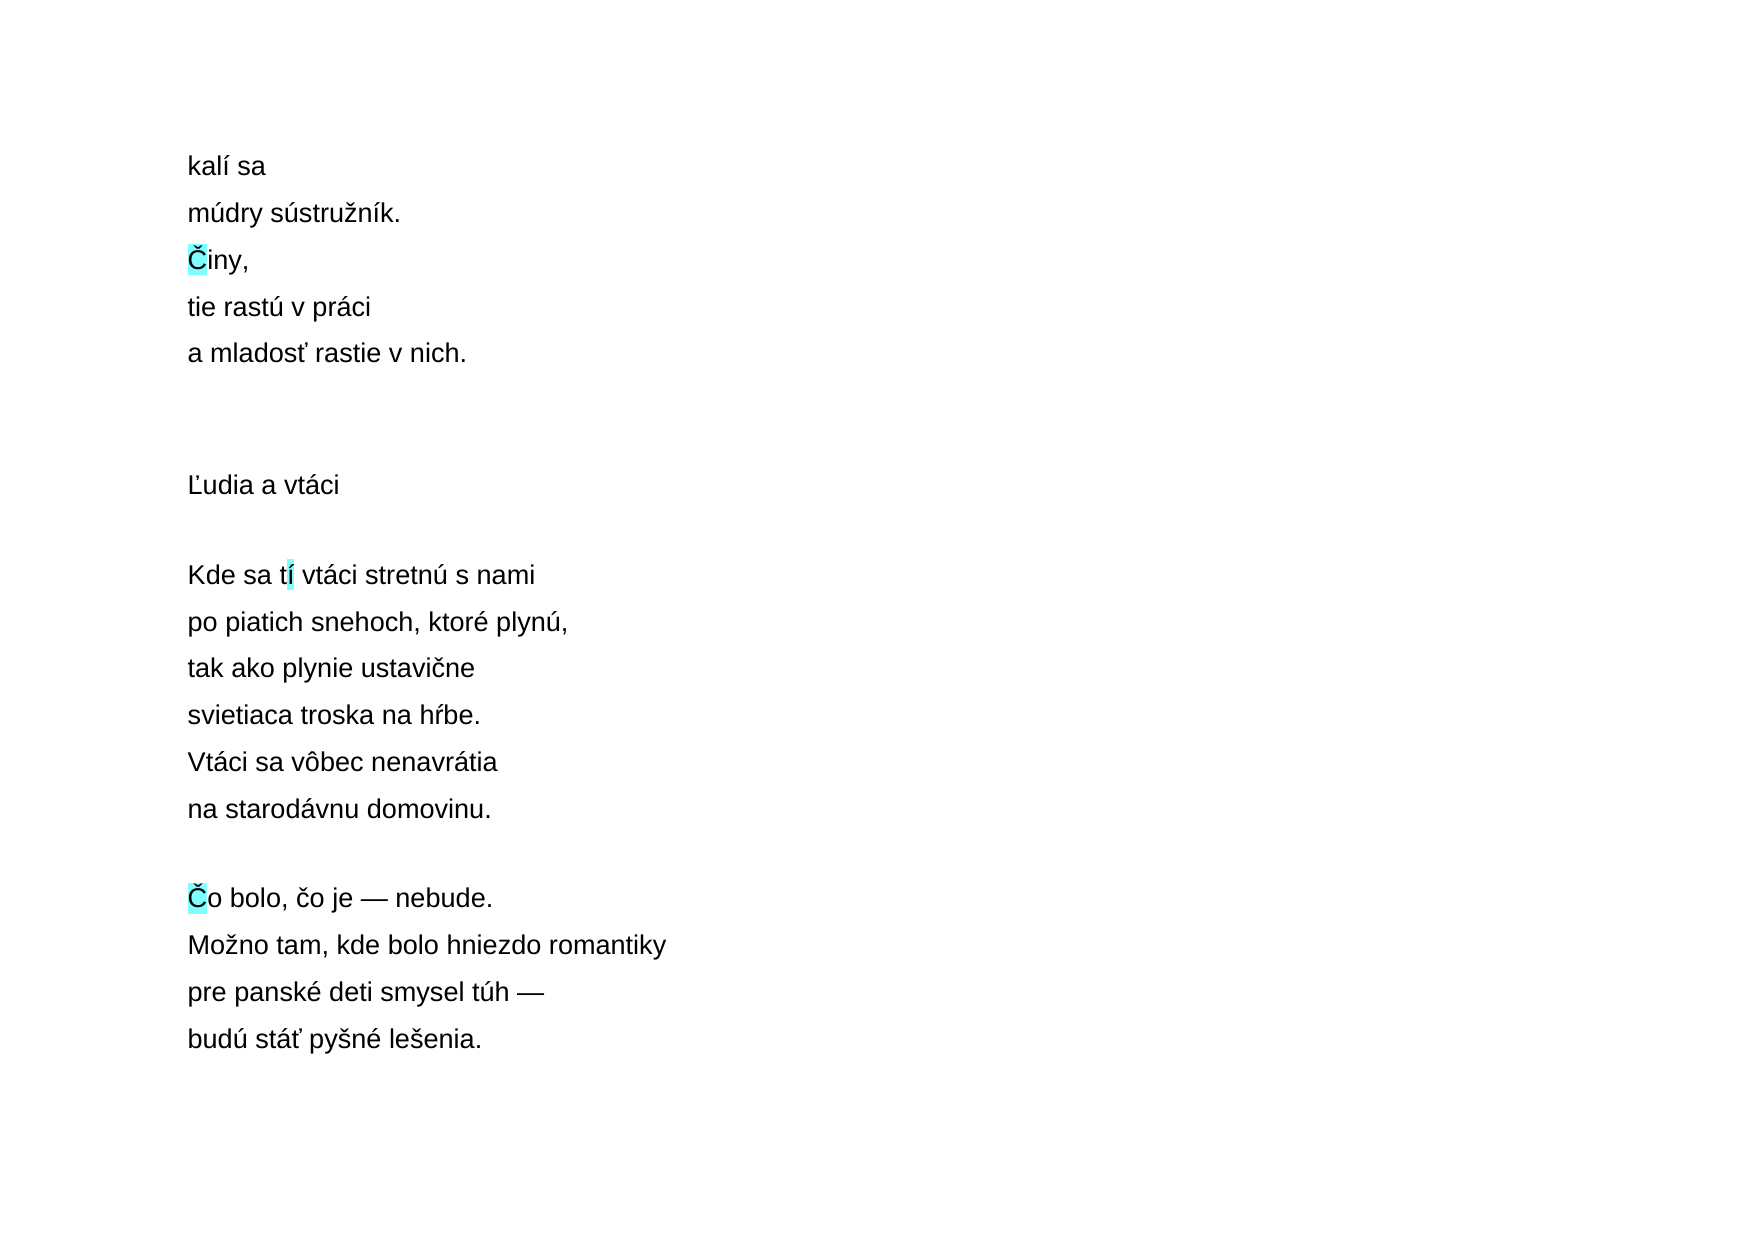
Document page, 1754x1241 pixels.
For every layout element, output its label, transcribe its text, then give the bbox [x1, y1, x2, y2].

text Kde sa tí vtáci stretnú s nami [150, 559, 1243, 590]
text múdry sústružník. [150, 197, 1243, 228]
subtitle Ľudia a vtáci [150, 469, 1243, 501]
text pre panské deti smysel túh — [150, 976, 1243, 1007]
text tak ako plynie ustavične [150, 652, 1243, 684]
text Činy, [150, 244, 1243, 275]
text po piatich snehoch, ktoré plynú, [150, 606, 1243, 637]
text na starodávnu domovinu. [150, 793, 1243, 824]
text Možno tam, kde bolo hniezdo romantiky [150, 929, 1243, 961]
text Vtáci sa vôbec nenavrátia [150, 746, 1243, 777]
text kalí sa [150, 150, 1243, 181]
text tie rastú v práci [150, 291, 1243, 322]
text a mladosť rastie v nich. [150, 337, 1243, 369]
text Čo bolo, čo je — nebude. [150, 882, 1243, 914]
text budú stáť pyšné lešenia. [150, 1023, 1243, 1054]
text svietiaca troska na hŕbe. [150, 699, 1243, 731]
